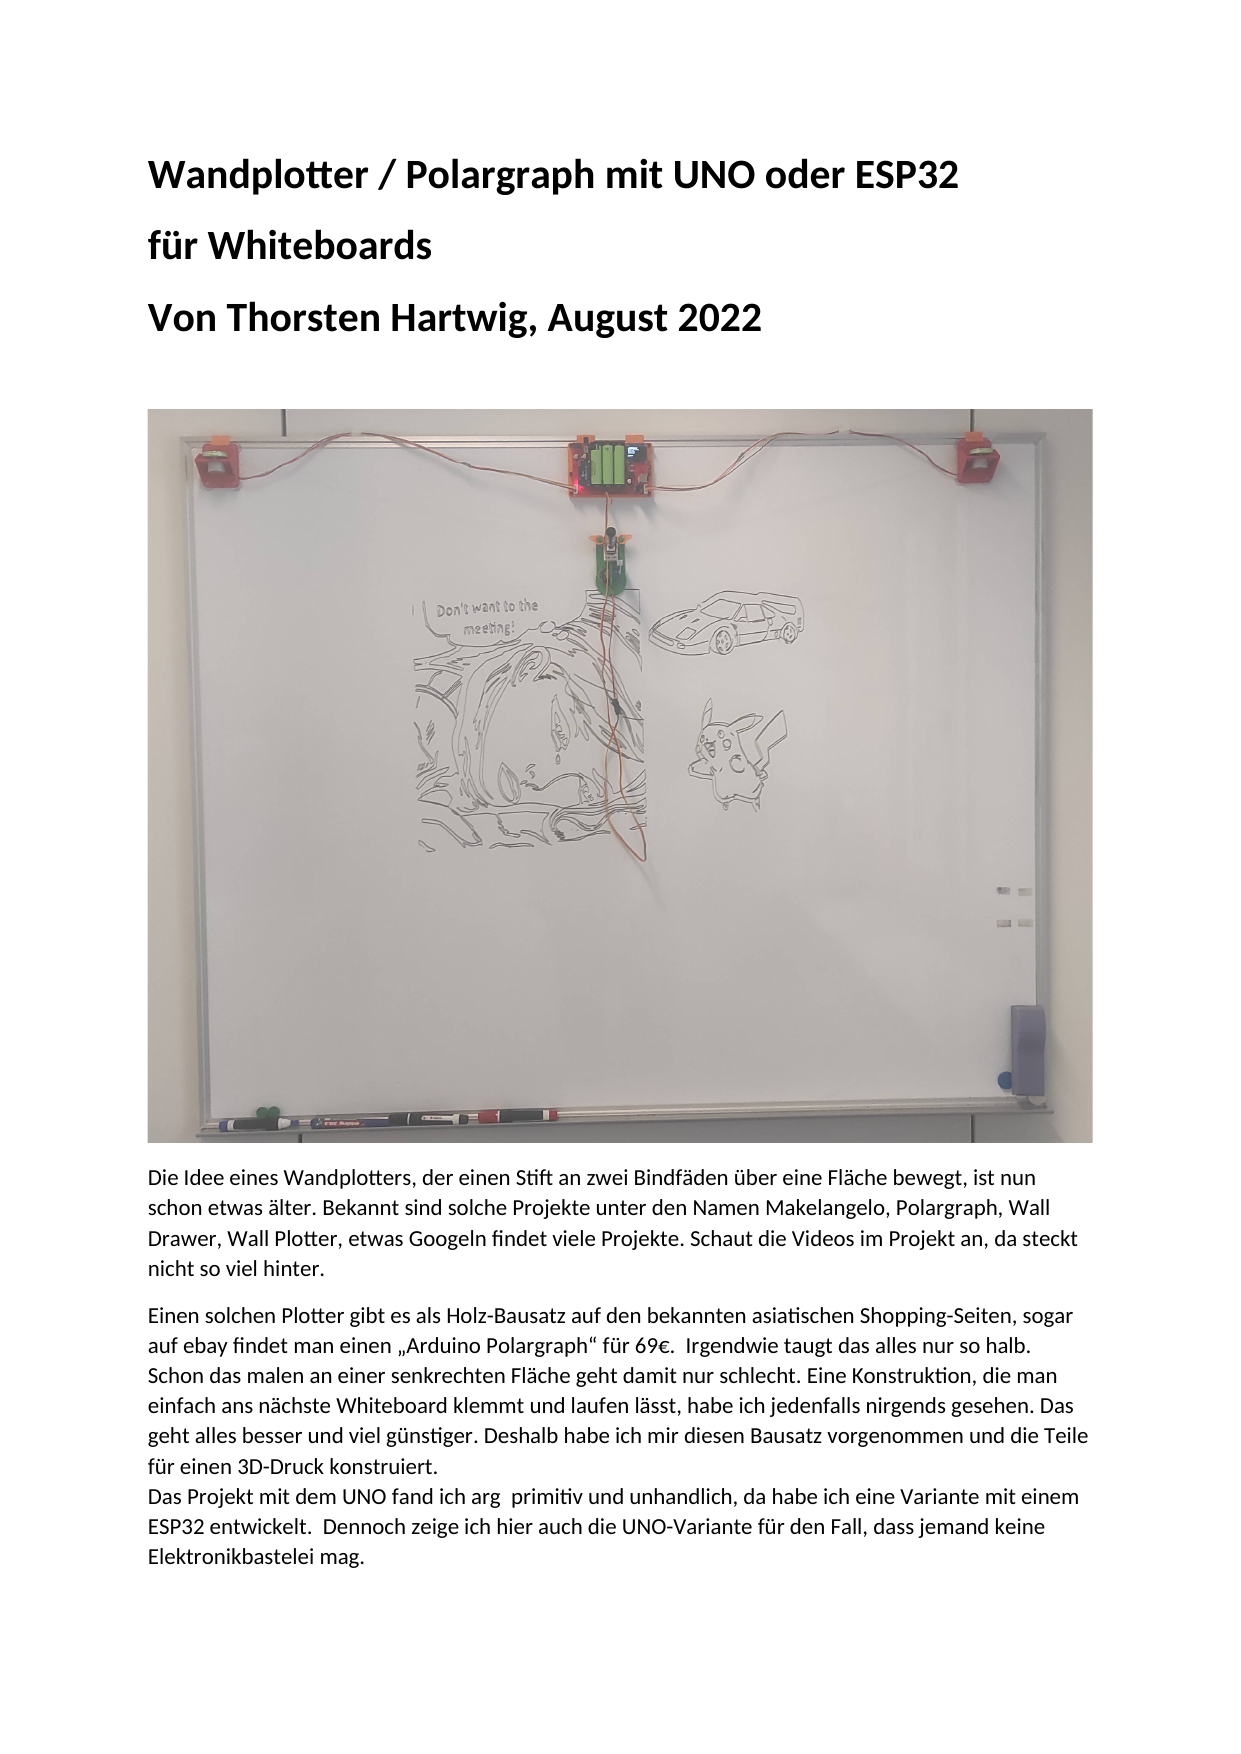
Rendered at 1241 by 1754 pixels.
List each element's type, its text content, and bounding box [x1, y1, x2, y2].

text für Whiteboards [148, 219, 1093, 270]
text Einen solchen Plotter gibt es als Holz-Bausatz auf den bekannten asiatischen Shopping-Seiten, sogar auf ebay findet man einen „Arduino Polargraph“ für 69€. Irgendwie taugt das alles nur so halb. Schon das malen an einer senkrechten Fläche geht damit nur schlecht. Eine Konstruktion, die man einfach ans nächste Whiteboard klemmt und laufen lässt, habe ich jedenfalls nirgends gesehen. Das geht alles besser und viel günstiger. Deshalb habe ich mir diesen Bausatz vorgenommen und die Teile für einen 3D-Druck konstruiert. Das Projekt mit dem UNO fand ich arg primitiv und unhandlich, da habe ich eine Variante mit einem ESP32 entwickelt. Dennoch zeige ich hier auch die UNO-Variante für den Fall, dass jemand keine Elektronikbastelei mag. [148, 1301, 1093, 1571]
text Die Idee eines Wandplotters, der einen Stift an zwei Bindfäden über eine Fläche bewegt, ist nun schon etwas älter. Bekannt sind solche Projekte unter den Namen Makelangelo, Polargraph, Wall Drawer, Wall Plotter, etwas Googeln findet viele Projekte. Schaut die Videos im Projekt an, da steckt nicht so viel hinter. [148, 1143, 1093, 1282]
text Wandplotter / Polargraph mit UNO oder ESP32 [148, 148, 1093, 198]
text Von Thorsten Hartwig, August 2022 [148, 291, 1093, 342]
picture [147, 409, 1093, 1143]
